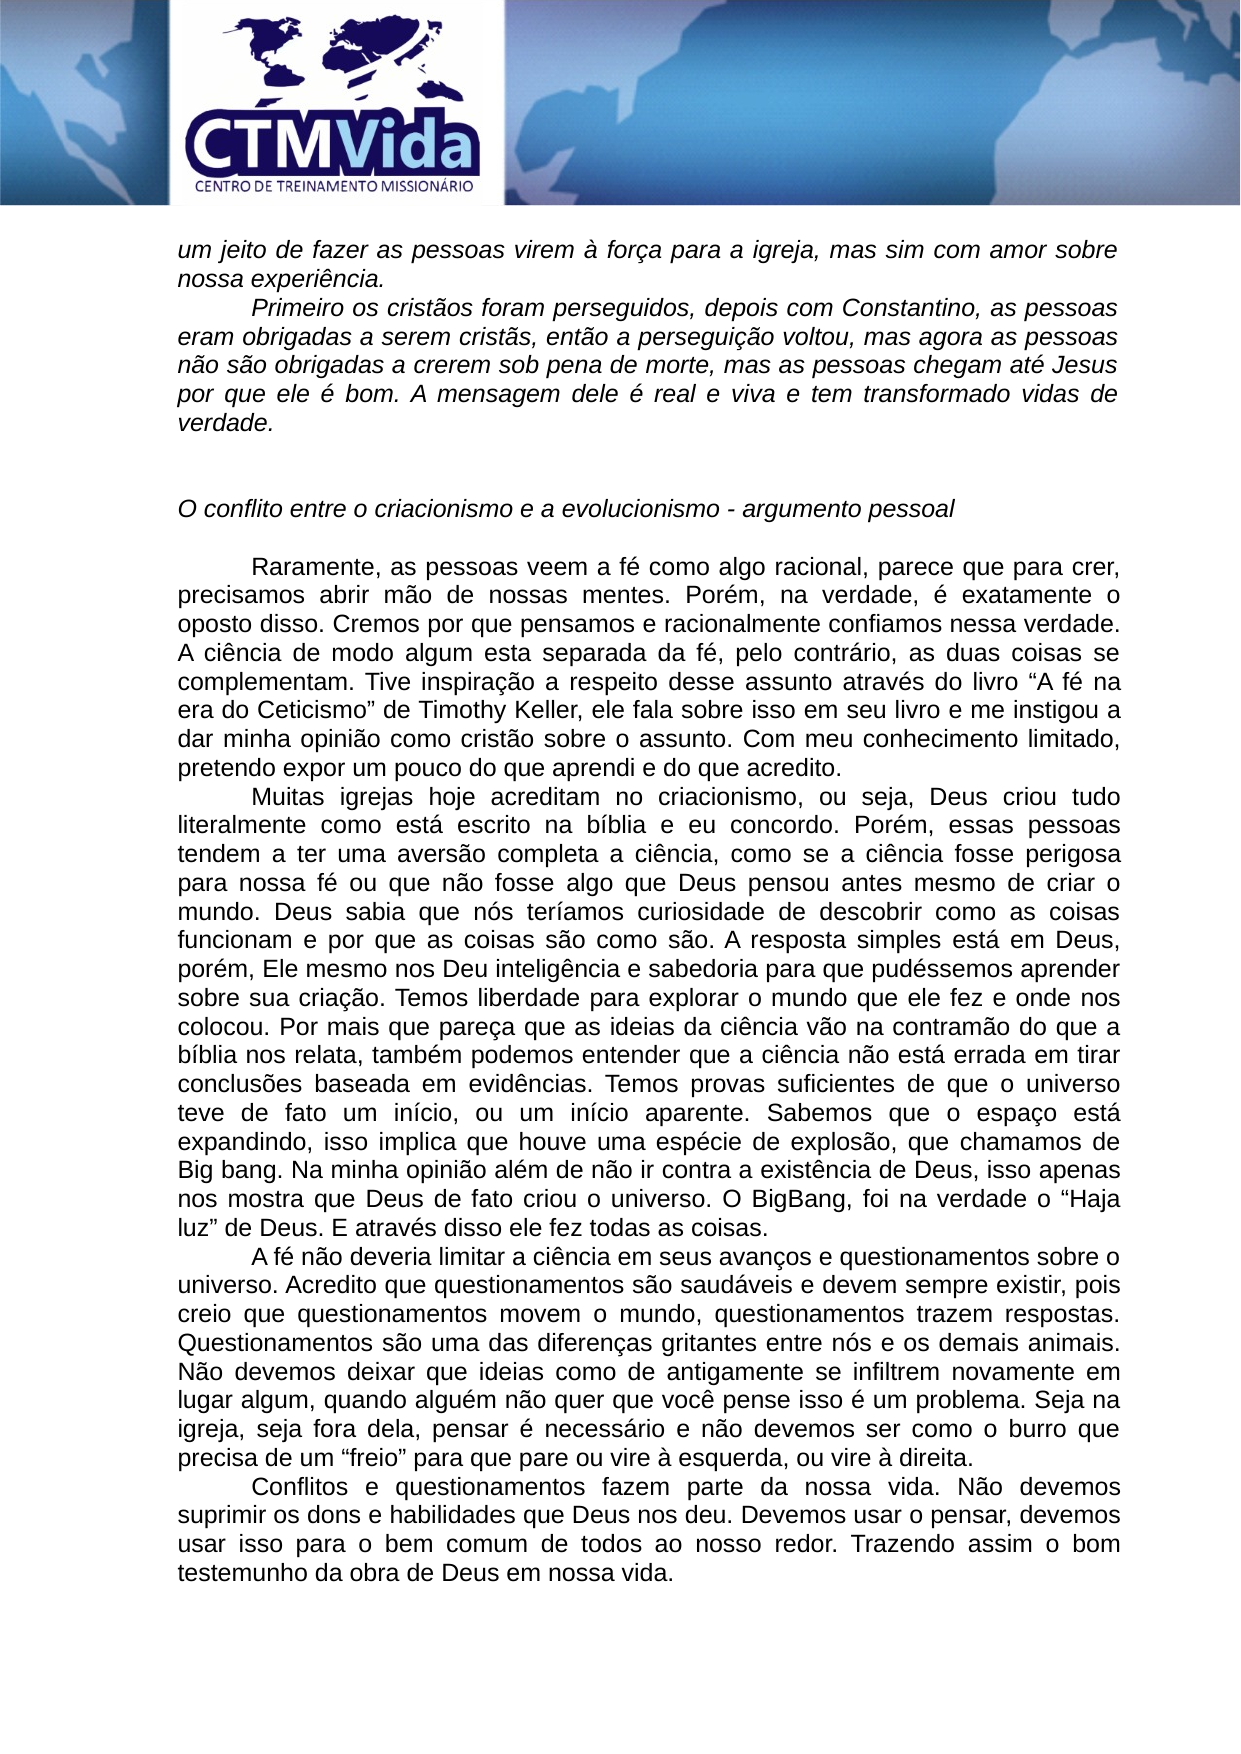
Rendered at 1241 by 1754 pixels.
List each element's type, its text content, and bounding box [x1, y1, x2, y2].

text Raramente, as pessoas veem a fé como algo racional, parece que para crer, precisamos abrir mão de nossas mentes. Porém, na verdade, é exatamente o oposto disso. Cremos por que pensamos e racionalmente confiamos nessa verdade. A ciência de modo algum esta separada da fé, pelo contrário, as duas coisas se complementam. Tive inspiração a respeito desse assunto através do livro “A fé na era do Ceticismo” de Timothy Keller, ele fala sobre isso em seu livro e me instigou a dar minha opinião como cristão sobre o assunto. Com meu conhecimento limitado, pretendo expor um pouco do que aprendi e do que acredito. [177, 552, 1122, 782]
text Primeiro os cristãos foram perseguidos, depois com Constantino, as pessoas eram obrigadas a serem cristãs, então a perseguição voltou, mas agora as pessoas não são obrigadas a crerem sob pena de morte, mas as pessoas chegam até Jesus por que ele é bom. A mensagem dele é real e viva e tem transformado vidas de verdade. [177, 293, 1122, 437]
text A fé não deveria limitar a ciência em seus avanços e questionamentos sobre o universo. Acredito que questionamentos são saudáveis e devem sempre existir, pois creio que questionamentos movem o mundo, questionamentos trazem respostas. Questionamentos são uma das diferenças gritantes entre nós e os demais animais. Não devemos deixar que ideias como de antigamente se infiltrem novamente em lugar algum, quando alguém não quer que você pense isso é um problema. Seja na igreja, seja fora dela, pensar é necessário e não devemos ser como o burro que precisa de um “freio” para que pare ou vire à esquerda, ou vire à direita. [177, 1242, 1122, 1472]
text um jeito de fazer as pessoas virem à força para a igreja, mas sim com amor sobre nossa experiência. [177, 235, 1122, 293]
text Muitas igrejas hoje acreditam no criacionismo, ou seja, Deus criou tudo literalmente como está escrito na bíblia e eu concordo. Porém, essas pessoas tendem a ter uma aversão completa a ciência, como se a ciência fosse perigosa para nossa fé ou que não fosse algo que Deus pensou antes mesmo de criar o mundo. Deus sabia que nós teríamos curiosidade de descobrir como as coisas funcionam e por que as coisas são como são. A resposta simples está em Deus, porém, Ele mesmo nos Deu inteligência e sabedoria para que pudéssemos aprender sobre sua criação. Temos liberdade para explorar o mundo que ele fez e onde nos colocou. Por mais que pareça que as ideias da ciência vão na contramão do que a bíblia nos relata, também podemos entender que a ciência não está errada em tirar conclusões baseada em evidências. Temos provas suficientes de que o universo teve de fato um início, ou um início aparente. Sabemos que o espaço está expandindo, isso implica que houve uma espécie de explosão, que chamamos de Big bang. Na minha opinião além de não ir contra a existência de Deus, isso apenas nos mostra que Deus de fato criou o universo. O BigBang, foi na verdade o “Haja luz” de Deus. E através disso ele fez todas as coisas. [177, 782, 1122, 1242]
picture [0, 0, 1241, 206]
text O conflito entre o criacionismo e a evolucionismo - argumento pessoal [177, 494, 1122, 523]
text Conflitos e questionamentos fazem parte da nossa vida. Não devemos suprimir os dons e habilidades que Deus nos deu. Devemos usar o pensar, devemos usar isso para o bem comum de todos ao nosso redor. Trazendo assim o bom testemunho da obra de Deus em nossa vida. [177, 1472, 1122, 1587]
